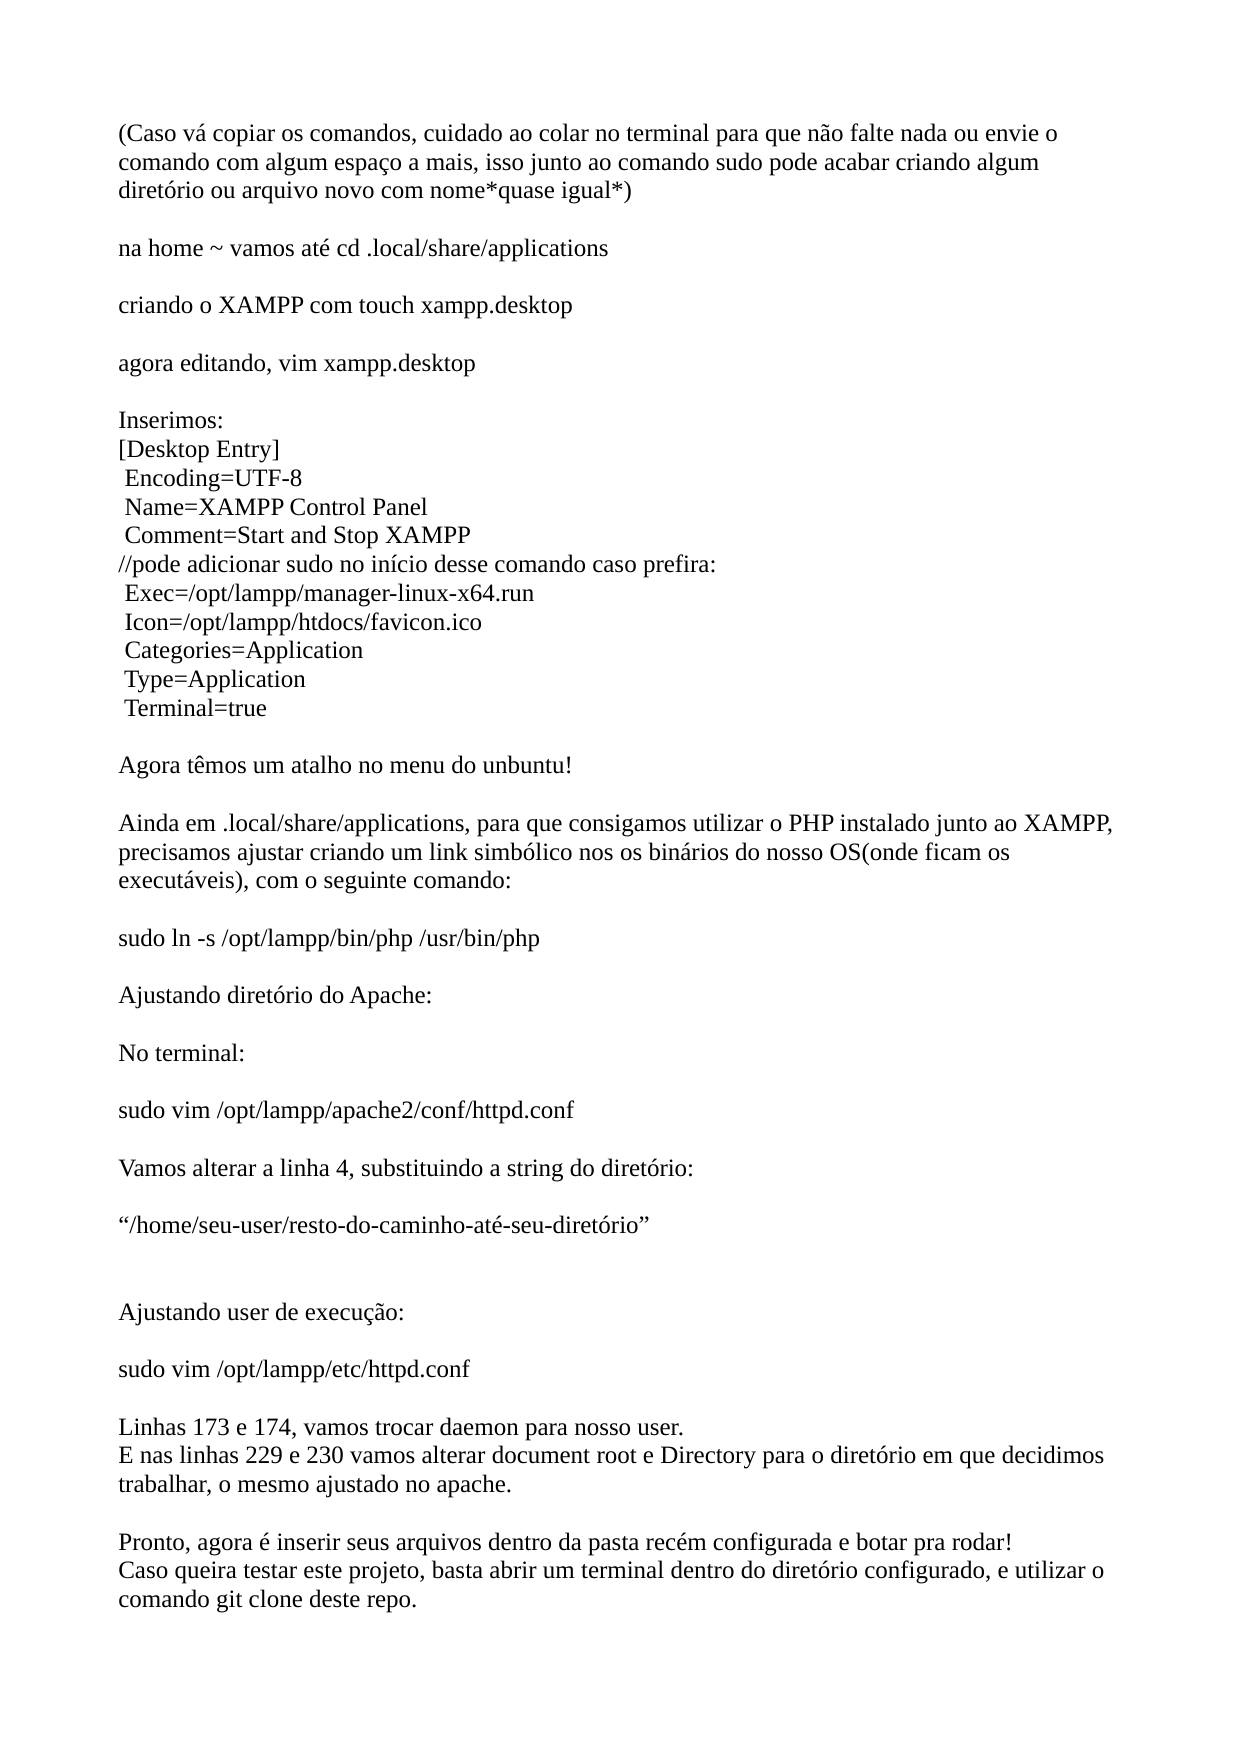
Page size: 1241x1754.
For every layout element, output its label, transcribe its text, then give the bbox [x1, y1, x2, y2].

text sudo vim /opt/lampp/apache2/conf/httpd.conf [118, 1096, 1122, 1124]
text Terminal=true [118, 693, 1122, 722]
text E nas linhas 229 e 230 vamos alterar document root e Directory para o diretório em que decidimos trabalhar, o mesmo ajustado no apache. [118, 1441, 1122, 1498]
text Comment=Start and Stop XAMPP [118, 521, 1122, 549]
text Type=Application [118, 664, 1122, 693]
text sudo vim /opt/lampp/etc/httpd.conf [118, 1354, 1122, 1383]
text No terminal: [118, 1038, 1122, 1067]
text Categories=Application [118, 636, 1122, 664]
text Name=XAMPP Control Panel [118, 492, 1122, 521]
text sudo ln -s /opt/lampp/bin/php /usr/bin/php [118, 923, 1122, 952]
text [Desktop Entry] [118, 434, 1122, 463]
text Encoding=UTF-8 [118, 463, 1122, 492]
text Agora têmos um atalho no menu do unbuntu! [118, 751, 1122, 779]
text Linhas 173 e 174, vamos trocar daemon para nosso user. [118, 1412, 1122, 1441]
text Inserimos: [118, 406, 1122, 434]
text criando o XAMPP com touch xampp.desktop [118, 291, 1122, 319]
text Pronto, agora é inserir seus arquivos dentro da pasta recém configurada e botar pra rodar! [118, 1527, 1122, 1556]
text agora editando, vim xampp.desktop [118, 348, 1122, 377]
text Exec=/opt/lampp/manager-linux-x64.run [118, 578, 1122, 607]
text na home ~ vamos até cd .local/share/applications [118, 233, 1122, 262]
text (Caso vá copiar os comandos, cuidado ao colar no terminal para que não falte nada ou envie o comando com algum espaço a mais, isso junto ao comando sudo pode acabar criando algum diretório ou arquivo novo com nome*quase igual*) [118, 118, 1122, 204]
text Icon=/opt/lampp/htdocs/favicon.ico [118, 607, 1122, 636]
text Ainda em .local/share/applications, para que consigamos utilizar o PHP instalado junto ao XAMPP, precisamos ajustar criando um link simbólico nos os binários do nosso OS(onde ficam os executáveis), com o seguinte comando: [118, 808, 1122, 894]
text //pode adicionar sudo no início desse comando caso prefira: [118, 549, 1122, 578]
text Ajustando diretório do Apache: [118, 981, 1122, 1009]
text Caso queira testar este projeto, basta abrir um terminal dentro do diretório configurado, e utilizar o comando git clone deste repo. [118, 1556, 1122, 1613]
text Ajustando user de execução: [118, 1297, 1122, 1326]
text Vamos alterar a linha 4, substituindo a string do diretório: [118, 1153, 1122, 1182]
text “/home/seu-user/resto-do-caminho-até-seu-diretório” [118, 1211, 1122, 1239]
